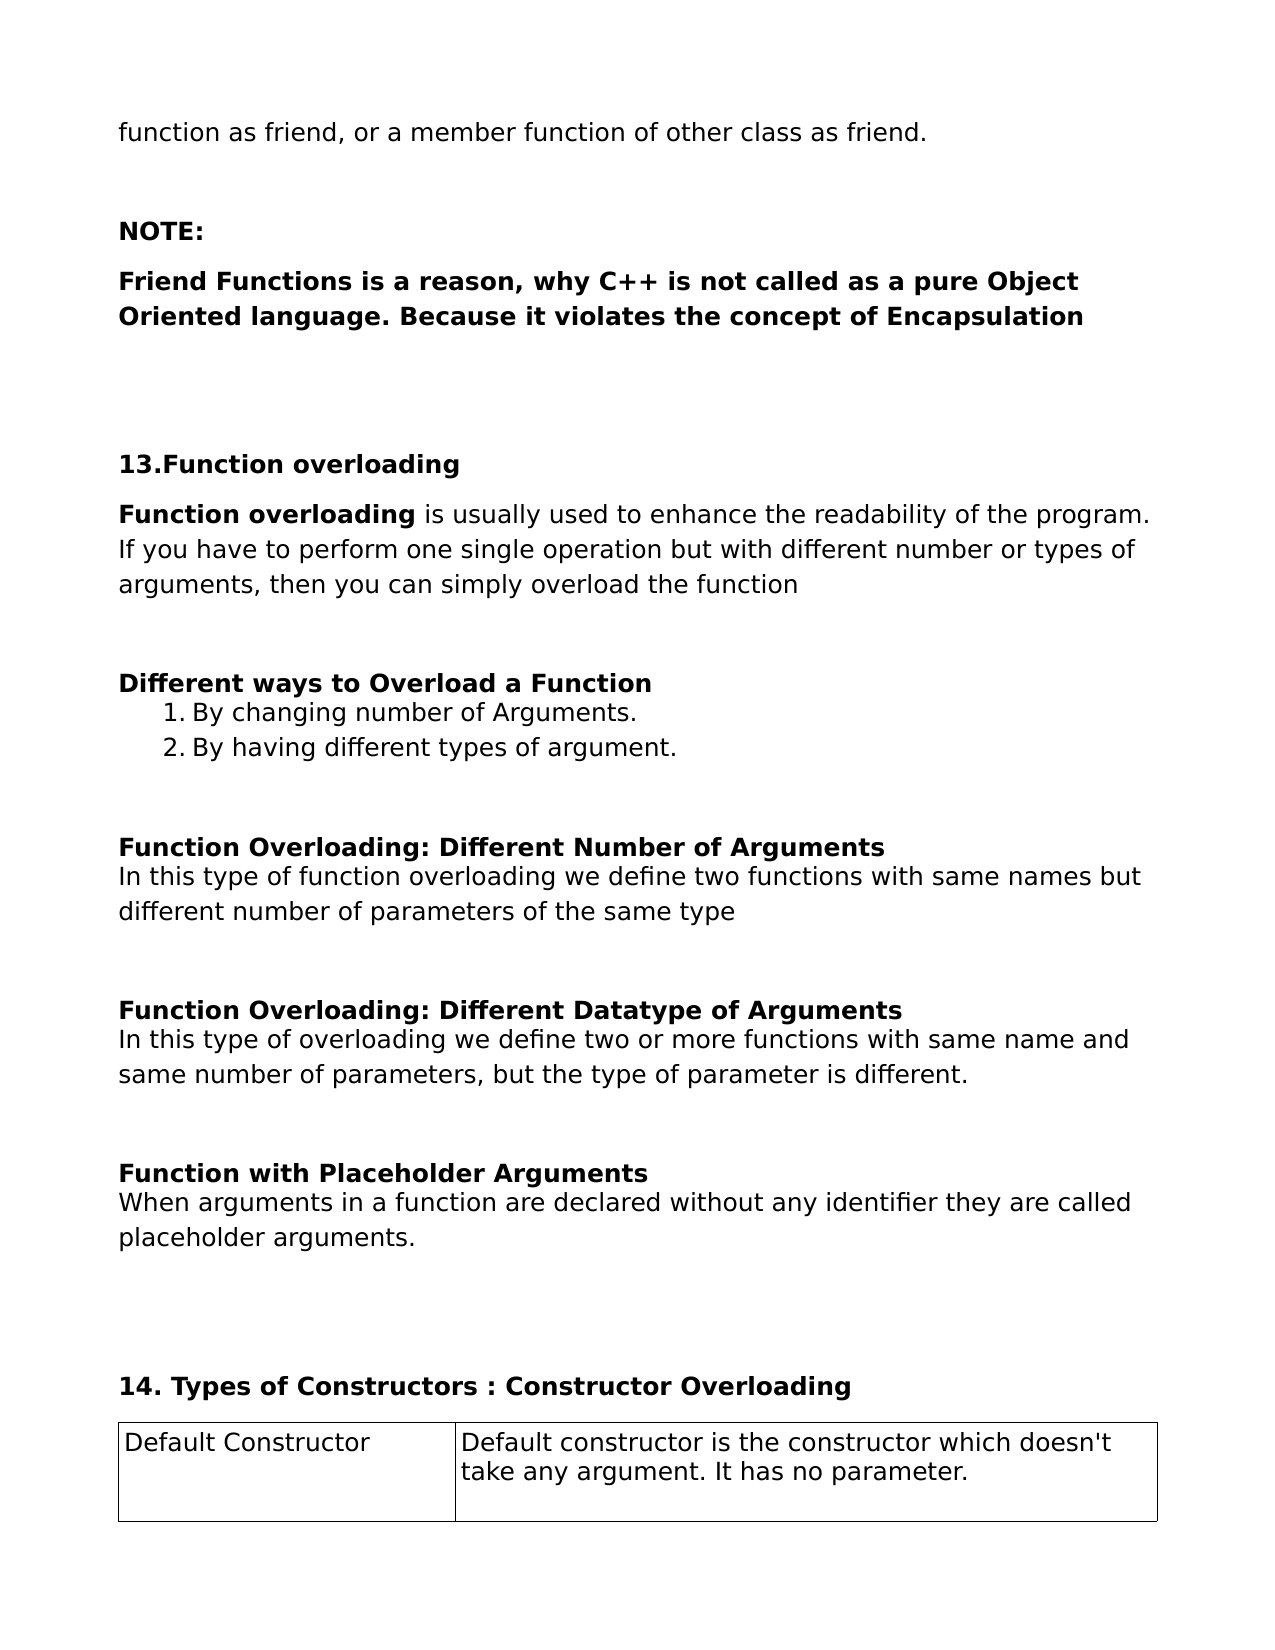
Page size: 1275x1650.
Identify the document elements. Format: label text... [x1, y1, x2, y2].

text 13.Function overloading [118, 451, 1157, 480]
table_header Default constructor is the constructor which doesn't take any argument. It has no parameter. [456, 1423, 1157, 1521]
text 14. Types of Constructors : Constructor Overloading [118, 1372, 1157, 1401]
text Friend Functions is a reason, why C++ is not called as a pure Object Oriented language. Because it violates the concept of Encapsulation [118, 267, 1157, 331]
text In this type of function overloading we define two functions with same names but different number of parameters of the same type [118, 862, 1157, 926]
list By changing number of Arguments. [162, 698, 1157, 728]
table_header Default Constructor [119, 1423, 455, 1521]
text function as friend, or a member function of other class as friend. [118, 118, 1157, 147]
text Different ways to Overload a Function [118, 669, 1157, 698]
text When arguments in a function are declared without any identifier they are called placeholder arguments. [118, 1188, 1157, 1253]
text Function with Placeholder Arguments [118, 1159, 1157, 1188]
text Function Overloading: Different Datatype of Arguments [118, 996, 1157, 1025]
text Function Overloading: Different Number of Arguments [118, 833, 1157, 862]
text NOTE: [118, 217, 1157, 246]
text In this type of overloading we define two or more functions with same name and same number of parameters, but the type of parameter is different. [118, 1025, 1157, 1089]
list By having different types of argument. [162, 733, 1157, 763]
text Function overloading is usually used to enhance the readability of the program. If you have to perform one single operation but with different number or types of arguments, then you can simply overload the function [118, 500, 1157, 599]
